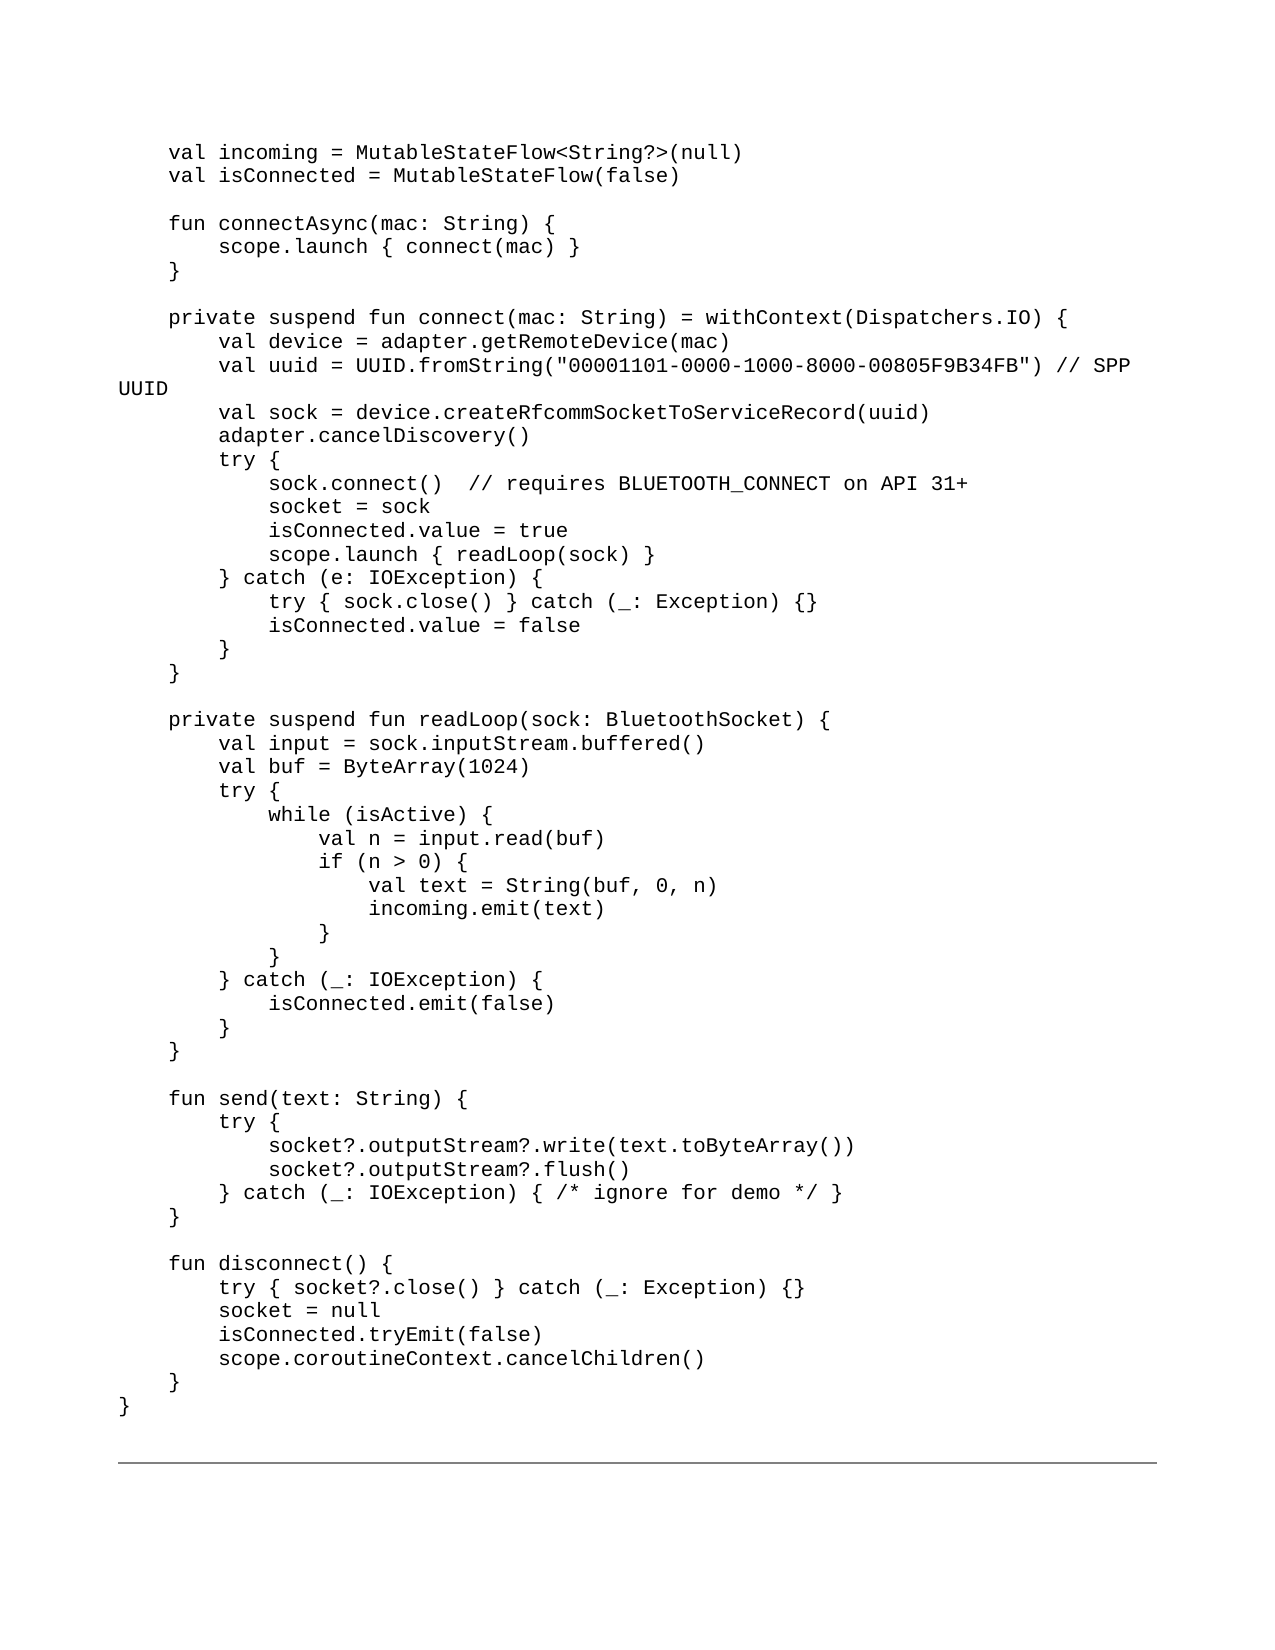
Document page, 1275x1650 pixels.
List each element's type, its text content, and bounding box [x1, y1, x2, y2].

text incoming.emit(text) [118, 898, 1157, 922]
text val isConnected = MutableStateFlow(false) [118, 165, 1157, 189]
text scope.coroutineContext.cancelChildren() [118, 1348, 1157, 1371]
text } catch (_: IOException) { /* ignore for demo */ } [118, 1182, 1157, 1206]
text val n = input.read(buf) [118, 827, 1157, 851]
text socket = sock [118, 496, 1157, 520]
text val input = sock.inputStream.buffered() [118, 733, 1157, 757]
text socket = null [118, 1300, 1157, 1324]
text } [118, 1040, 1157, 1064]
text } [118, 1371, 1157, 1395]
text sock.connect() // requires BLUETOOTH_CONNECT on API 31+ [118, 473, 1157, 496]
text val text = String(buf, 0, n) [118, 875, 1157, 898]
text scope.launch { connect(mac) } [118, 236, 1157, 260]
text } [118, 638, 1157, 662]
text } [118, 1206, 1157, 1229]
text val sock = device.createRfcommSocketToServiceRecord(uuid) [118, 402, 1157, 426]
text try { [118, 1111, 1157, 1135]
text val device = adapter.getRemoteDevice(mac) [118, 331, 1157, 354]
text while (isActive) { [118, 804, 1157, 827]
text } [118, 946, 1157, 969]
text } [118, 1017, 1157, 1040]
text isConnected.value = true [118, 520, 1157, 544]
text fun disconnect() { [118, 1253, 1157, 1277]
text val incoming = MutableStateFlow<String?>(null) [118, 142, 1157, 165]
text scope.launch { readLoop(sock) } [118, 544, 1157, 567]
text fun connectAsync(mac: String) { [118, 213, 1157, 236]
text } catch (e: IOException) { [118, 567, 1157, 591]
text try { [118, 449, 1157, 473]
text socket?.outputStream?.flush() [118, 1158, 1157, 1182]
text } [118, 260, 1157, 284]
text val uuid = UUID.fromString("00001101-0000-1000-8000-00805F9B34FB") // SPP UUID [118, 354, 1157, 402]
text } catch (_: IOException) { [118, 969, 1157, 993]
text private suspend fun readLoop(sock: BluetoothSocket) { [118, 709, 1157, 733]
text adapter.cancelDiscovery() [118, 426, 1157, 449]
text fun send(text: String) { [118, 1088, 1157, 1111]
text } [118, 662, 1157, 686]
text isConnected.emit(false) [118, 993, 1157, 1017]
text } [118, 1395, 1157, 1419]
text if (n > 0) { [118, 851, 1157, 875]
text try { socket?.close() } catch (_: Exception) {} [118, 1277, 1157, 1300]
text isConnected.value = false [118, 615, 1157, 638]
text try { [118, 780, 1157, 804]
text private suspend fun connect(mac: String) = withContext(Dispatchers.IO) { [118, 307, 1157, 331]
text try { sock.close() } catch (_: Exception) {} [118, 591, 1157, 615]
text } [118, 922, 1157, 946]
text isConnected.tryEmit(false) [118, 1324, 1157, 1348]
text val buf = ByteArray(1024) [118, 757, 1157, 780]
text socket?.outputStream?.write(text.toByteArray()) [118, 1135, 1157, 1158]
